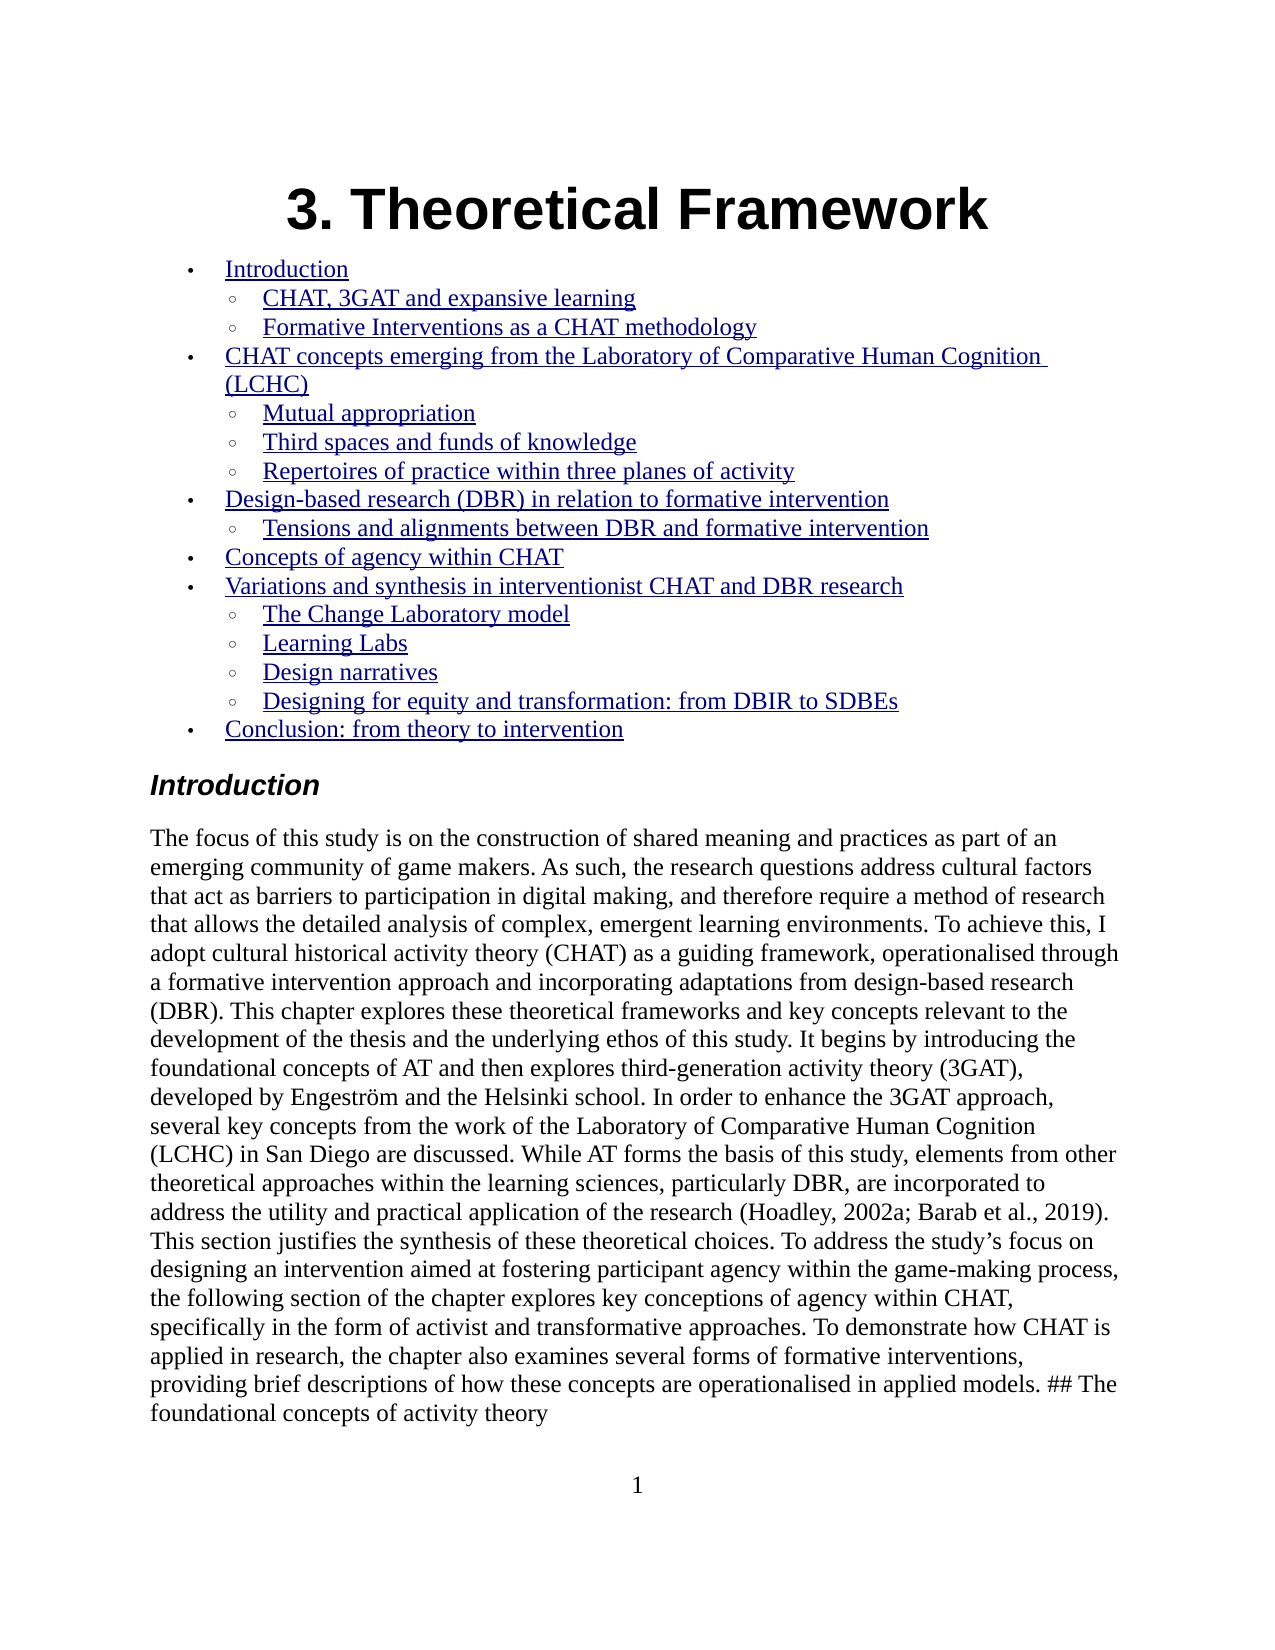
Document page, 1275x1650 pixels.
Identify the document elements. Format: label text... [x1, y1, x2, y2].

list Variations and synthesis in interventionist CHAT and DBR research [187, 571, 1125, 599]
list Design narratives [225, 657, 1125, 686]
list Design-based research (DBR) in relation to formative intervention [187, 484, 1125, 513]
title 3. Theoretical Framework [150, 175, 1125, 242]
list The Change Laboratory model [225, 599, 1125, 628]
list Introduction [187, 254, 1125, 283]
list Repertoires of practice within three planes of activity [225, 456, 1125, 484]
list Designing for equity and transformation: from DBIR to SDBEs [225, 686, 1125, 714]
text The focus of this study is on the construction of shared meaning and practices as part of an emerging community of game makers. As such, the research questions address cultural factors that act as barriers to participation in digital making, and therefore require a method of research that allows the detailed analysis of complex, emergent learning environments. To achieve this, I adopt cultural historical activity theory (CHAT) as a guiding framework, operationalised through a formative intervention approach and incorporating adaptations from design-based research (DBR). This chapter explores these theoretical frameworks and key concepts relevant to the development of the thesis and the underlying ethos of this study. It begins by introducing the foundational concepts of AT and then explores third-generation activity theory (3GAT), developed by Engeström and the Helsinki school. In order to enhance the 3GAT approach, several key concepts from the work of the Laboratory of Comparative Human Cognition (LCHC) in San Diego are discussed. While AT forms the basis of this study, elements from other theoretical approaches within the learning sciences, particularly DBR, are incorporated to address the utility and practical application of the research (Hoadley, 2002a; Barab et al., 2019). This section justifies the synthesis of these theoretical choices. To address the study’s focus on designing an intervention aimed at fostering participant agency within the game-making process, the following section of the chapter explores key conceptions of agency within CHAT, specifically in the form of activist and transformative approaches. To demonstrate how CHAT is applied in research, the chapter also examines several forms of formative interventions, providing brief descriptions of how these concepts are operationalised in applied models. ## The foundational concepts of activity theory [150, 823, 1125, 1427]
list CHAT concepts emerging from the Laboratory of Comparative Human Cognition (LCHC) [187, 341, 1125, 398]
list Mutual appropriation [225, 398, 1125, 427]
list Conclusion: from theory to intervention [187, 714, 1125, 743]
list CHAT, 3GAT and expansive learning [225, 283, 1125, 312]
list Concepts of agency within CHAT [187, 542, 1125, 571]
list Formative Interventions as a CHAT methodology [225, 312, 1125, 341]
subtitle Introduction [150, 768, 1125, 802]
list Third spaces and funds of knowledge [225, 427, 1125, 456]
list Learning Labs [225, 628, 1125, 657]
list Tensions and alignments between DBR and formative intervention [225, 513, 1125, 542]
